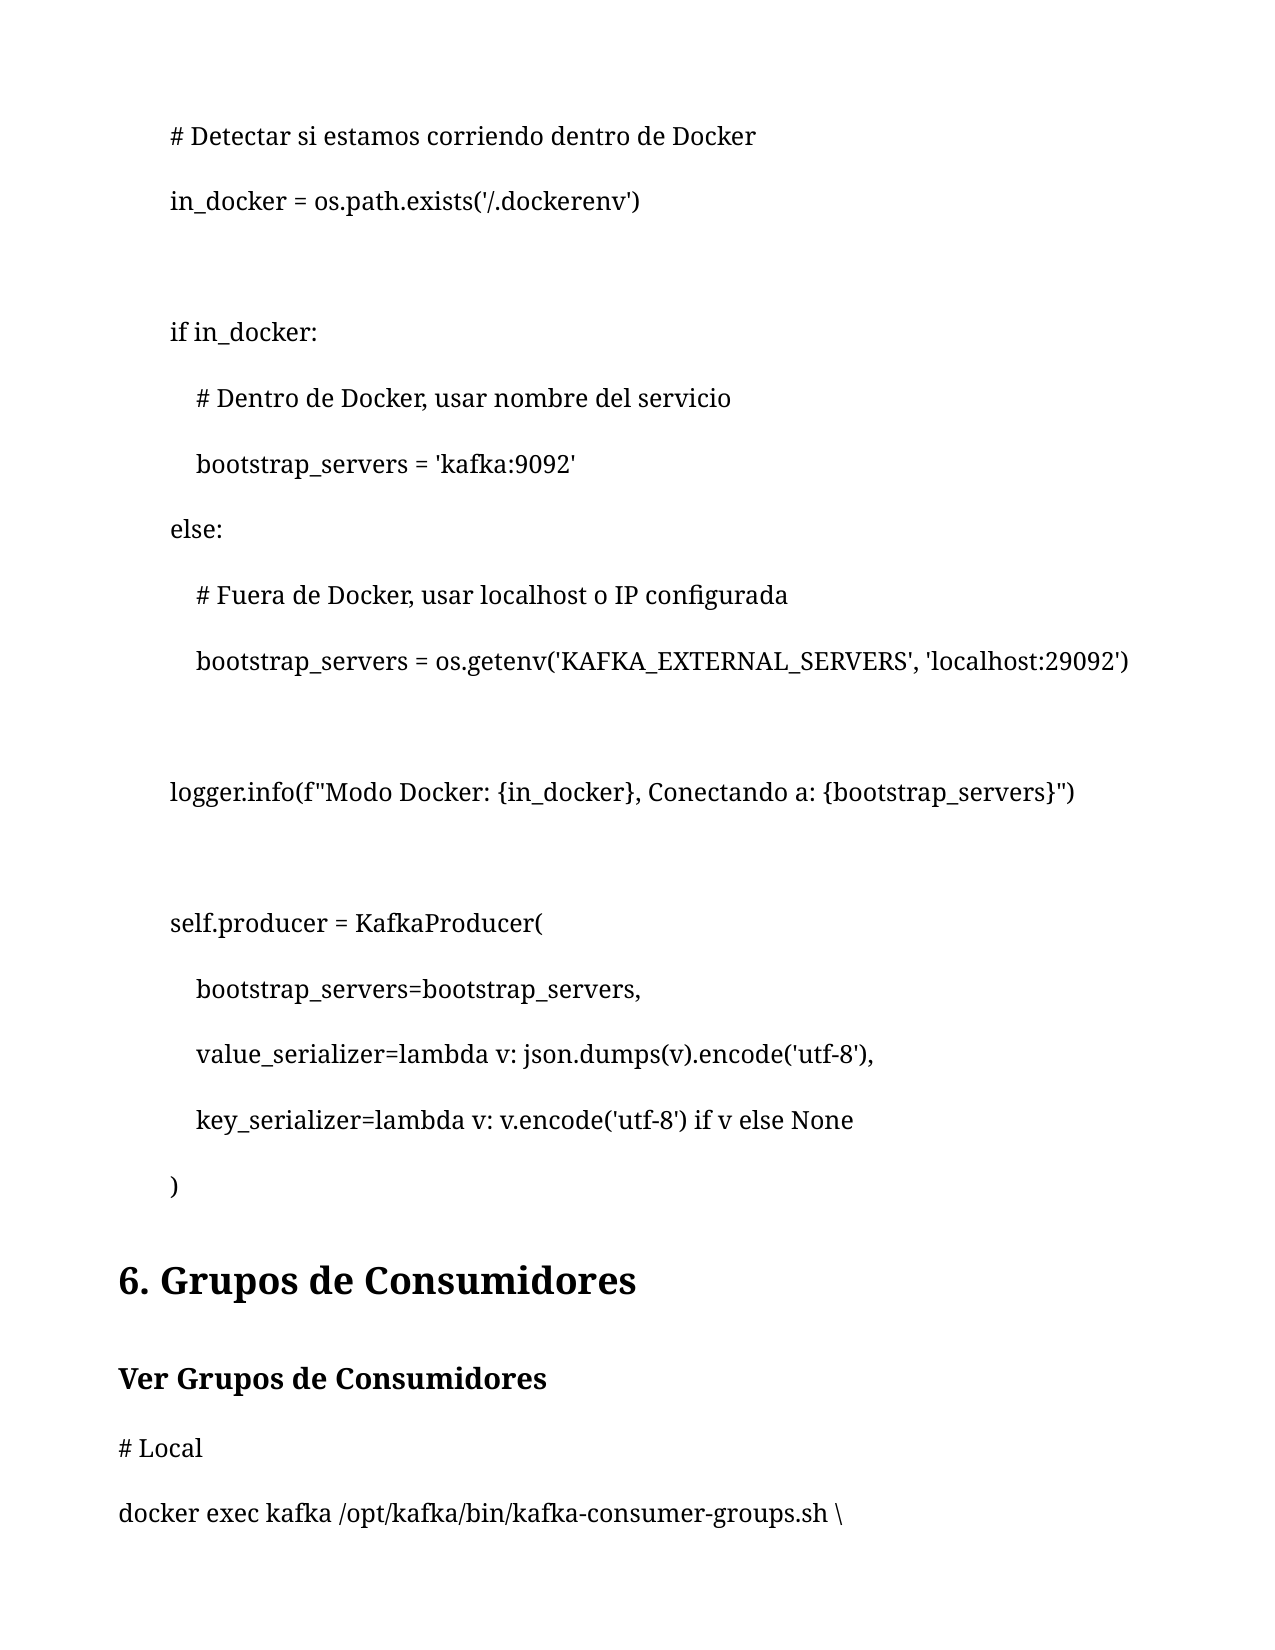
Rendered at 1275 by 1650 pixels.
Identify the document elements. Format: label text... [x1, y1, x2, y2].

text logger.info(f"Modo Docker: {in_docker}, Conectando a: {bootstrap_servers}") [118, 774, 1157, 808]
text key_serializer=lambda v: v.encode('utf-8') if v else None [118, 1102, 1157, 1137]
text else: [118, 512, 1157, 546]
text bootstrap_servers = os.getenv('KAFKA_EXTERNAL_SERVERS', 'localhost:29092') [118, 643, 1157, 677]
text if in_docker: [118, 315, 1157, 349]
text value_serializer=lambda v: json.dumps(v).encode('utf-8'), [118, 1037, 1157, 1071]
text # Dentro de Docker, usar nombre del servicio [118, 381, 1157, 415]
text # Local [118, 1430, 1157, 1464]
text self.producer = KafkaProducer( [118, 906, 1157, 940]
text # Detectar si estamos corriendo dentro de Docker [118, 118, 1157, 152]
text docker exec kafka /opt/kafka/bin/kafka-consumer-groups.sh \ [118, 1496, 1157, 1530]
text ) [118, 1168, 1157, 1202]
text bootstrap_servers = 'kafka:9092' [118, 446, 1157, 480]
text in_docker = os.path.exists('/.dockerenv') [118, 184, 1157, 218]
subtitle Ver Grupos de Consumidores [118, 1358, 1157, 1398]
subtitle 6. Grupos de Consumidores [118, 1254, 1157, 1306]
text # Fuera de Docker, usar localhost o IP configurada [118, 577, 1157, 612]
text bootstrap_servers=bootstrap_servers, [118, 971, 1157, 1005]
